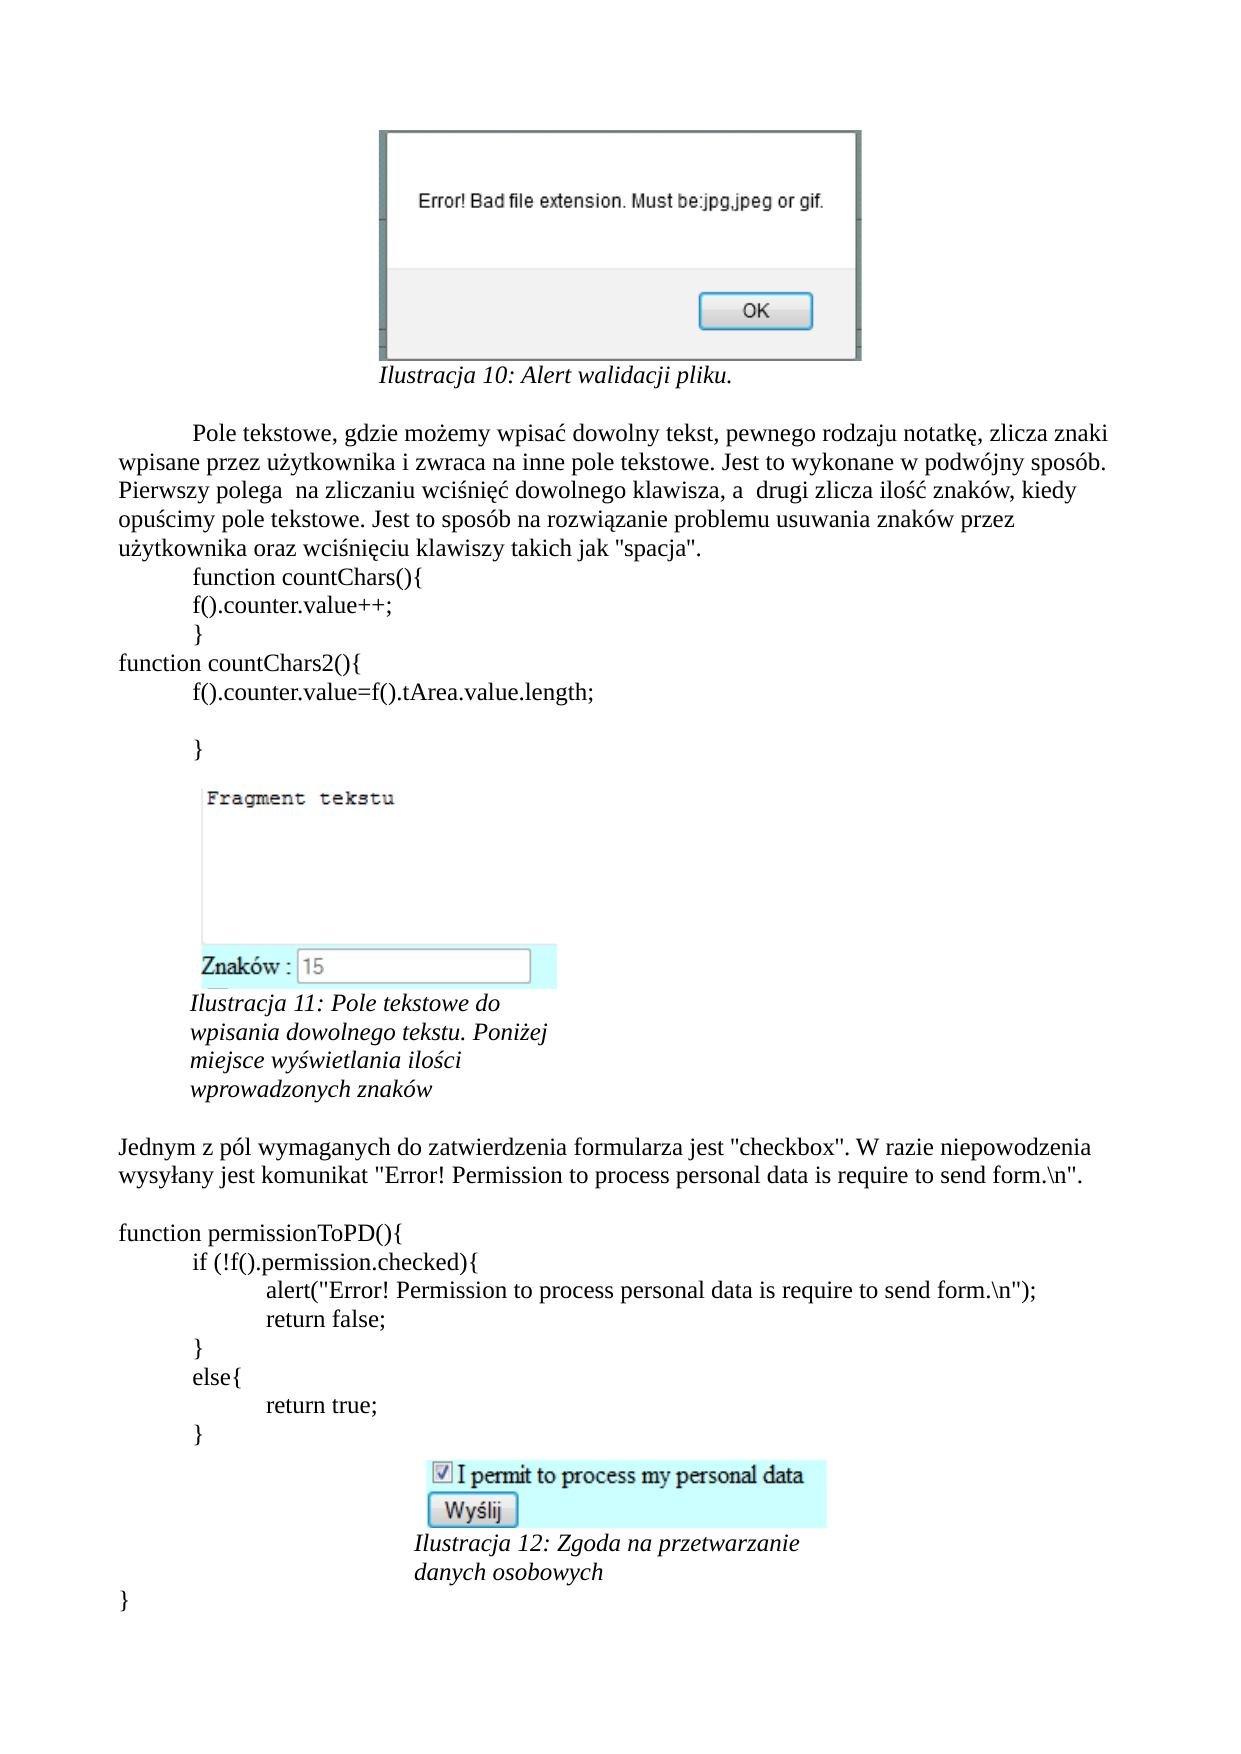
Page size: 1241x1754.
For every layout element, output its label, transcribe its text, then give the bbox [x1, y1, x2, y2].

text function countChars(){ [118, 562, 1122, 590]
text } [118, 619, 1122, 648]
text } [118, 1448, 1122, 1614]
text } [118, 1333, 1122, 1362]
text else{ [118, 1362, 1122, 1391]
text } [118, 1419, 1122, 1448]
text f().counter.value++; [118, 590, 1122, 619]
text alert("Error! Permission to process personal data is require to send form.\n"); [118, 1276, 1122, 1304]
text return false; [118, 1304, 1122, 1333]
text Jednym z pól wymaganych do zatwierdzenia formularza jest ''checkbox''. W razie niepowodzenia wysyłany jest komunikat "Error! Permission to process personal data is require to send form.\n". [118, 1132, 1122, 1189]
text return true; [118, 1391, 1122, 1419]
text function permissionToPD(){ [118, 1218, 1122, 1247]
text Pole tekstowe, gdzie możemy wpisać dowolny tekst, pewnego rodzaju notatkę, zlicza znaki wpisane przez użytkownika i zwraca na inne pole tekstowe. Jest to wykonane w podwójny sposób. Pierwszy polega na zliczaniu wciśnięć dowolnego klawisza, a drugi zlicza ilość znaków, kiedy opuścimy pole tekstowe. Jest to sposób na rozwiązanie problemu usuwania znaków przez użytkownika oraz wciśnięciu klawiszy takich jak ''spacja''. [118, 418, 1122, 562]
text f().counter.value=f().tArea.value.length; [118, 677, 1122, 705]
text Ilustracja 12: Zgoda na przetwarzanie danych osobowych [414, 1528, 826, 1586]
text } [118, 734, 1122, 763]
text if (!f().permission.checked){ [118, 1247, 1122, 1276]
text Ilustracja 10: Alert walidacji pliku. [379, 361, 862, 389]
text Ilustracja 11: Pole tekstowe do wpisania dowolnego tekstu. Poniżej miejsce wyświetlania ilości wprowadzonych znaków [189, 989, 557, 1103]
text function countChars2(){ [118, 648, 1122, 677]
